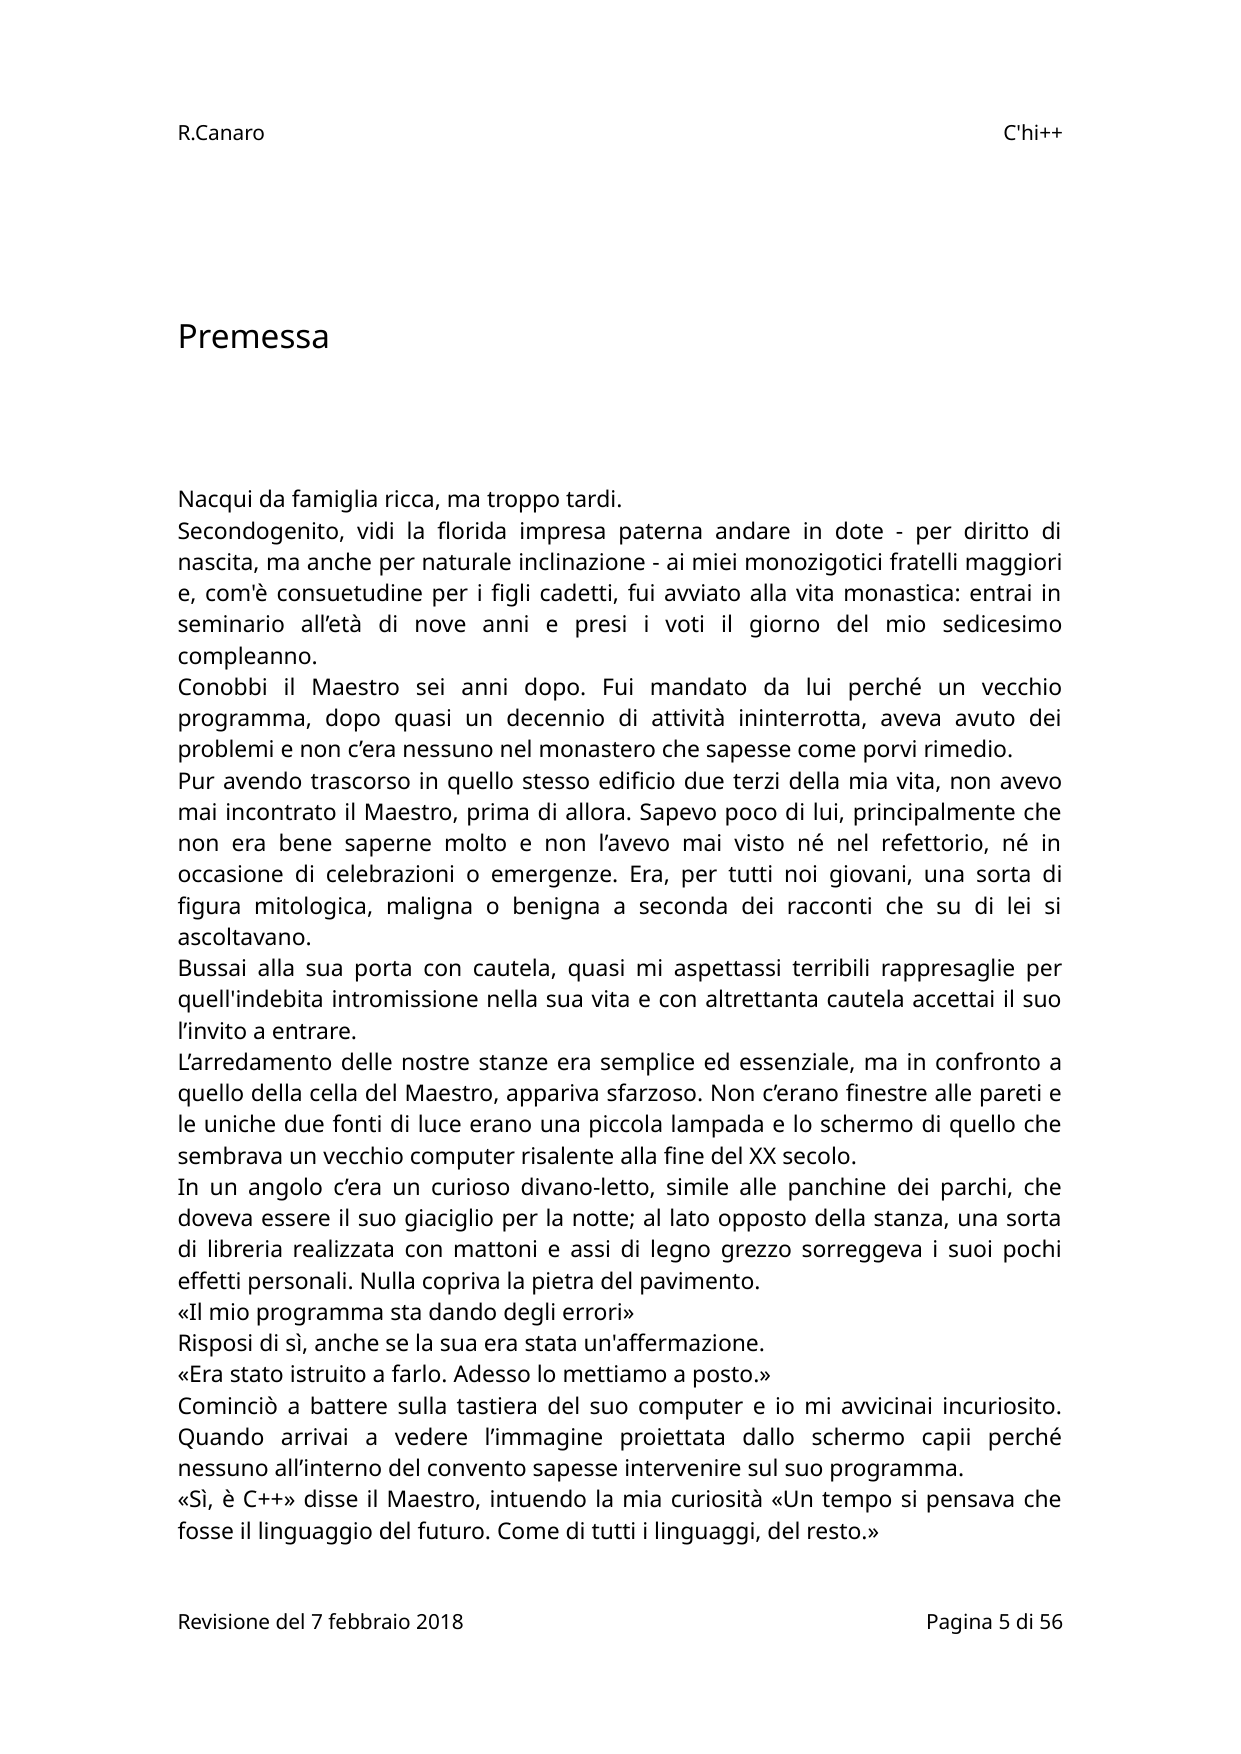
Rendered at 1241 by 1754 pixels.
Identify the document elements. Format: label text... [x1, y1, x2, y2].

text «Era stato istruito a farlo. Adesso lo mettiamo a posto.» [177, 1358, 1063, 1389]
text Bussai alla sua porta con cautela, quasi mi aspettassi terribili rappresaglie per quell'indebita intromissione nella sua vita e con altrettanta cautela accettai il suo l’invito a entrare. [177, 952, 1063, 1046]
text Pur avendo trascorso in quello stesso edificio due terzi della mia vita, non avevo mai incontrato il Maestro, prima di allora. Sapevo poco di lui, principalmente che non era bene saperne molto e non l’avevo mai visto né nel refettorio, né in occasione di celebrazioni o emergenze. Era, per tutti noi giovani, una sorta di figura mitologica, maligna o benigna a seconda dei racconti che su di lei si ascoltavano. [177, 764, 1063, 952]
text Risposi di sì, anche se la sua era stata un'affermazione. [177, 1327, 1063, 1358]
text Secondogenito, vidi la florida impresa paterna andare in dote - per diritto di nascita, ma anche per naturale inclinazione - ai miei monozigotici fratelli maggiori e, com'è consuetudine per i figli cadetti, fui avviato alla vita monastica: entrai in seminario all’età di nove anni e presi i voti il giorno del mio sedicesimo compleanno. [177, 514, 1063, 671]
text In un angolo c’era un curioso divano-letto, simile alle panchine dei parchi, che doveva essere il suo giaciglio per la notte; al lato opposto della stanza, una sorta di libreria realizzata con mattoni e assi di legno grezzo sorreggeva i suoi pochi effetti personali. Nulla copriva la pietra del pavimento. [177, 1171, 1063, 1296]
text «Il mio programma sta dando degli errori» [177, 1296, 1063, 1327]
subtitle Premessa [177, 313, 1063, 358]
text Cominciò a battere sulla tastiera del suo computer e io mi avvicinai incuriosito. Quando arrivai a vedere l’immagine proiettata dallo schermo capii perché nessuno all’interno del convento sapesse intervenire sul suo programma. [177, 1389, 1063, 1483]
text Nacqui da famiglia ricca, ma troppo tardi. [177, 483, 1063, 514]
text «Sì, è C++» disse il Maestro, intuendo la mia curiosità «Un tempo si pensava che fosse il linguaggio del futuro. Come di tutti i linguaggi, del resto.» [177, 1483, 1063, 1546]
text Conobbi il Maestro sei anni dopo. Fui mandato da lui perché un vecchio programma, dopo quasi un decennio di attività ininterrotta, aveva avuto dei problemi e non c’era nessuno nel monastero che sapesse come porvi rimedio. [177, 671, 1063, 764]
text L’arredamento delle nostre stanze era semplice ed essenziale, ma in confronto a quello della cella del Maestro, appariva sfarzoso. Non c’erano finestre alle pareti e le uniche due fonti di luce erano una piccola lampada e lo schermo di quello che sembrava un vecchio computer risalente alla fine del XX secolo. [177, 1046, 1063, 1171]
